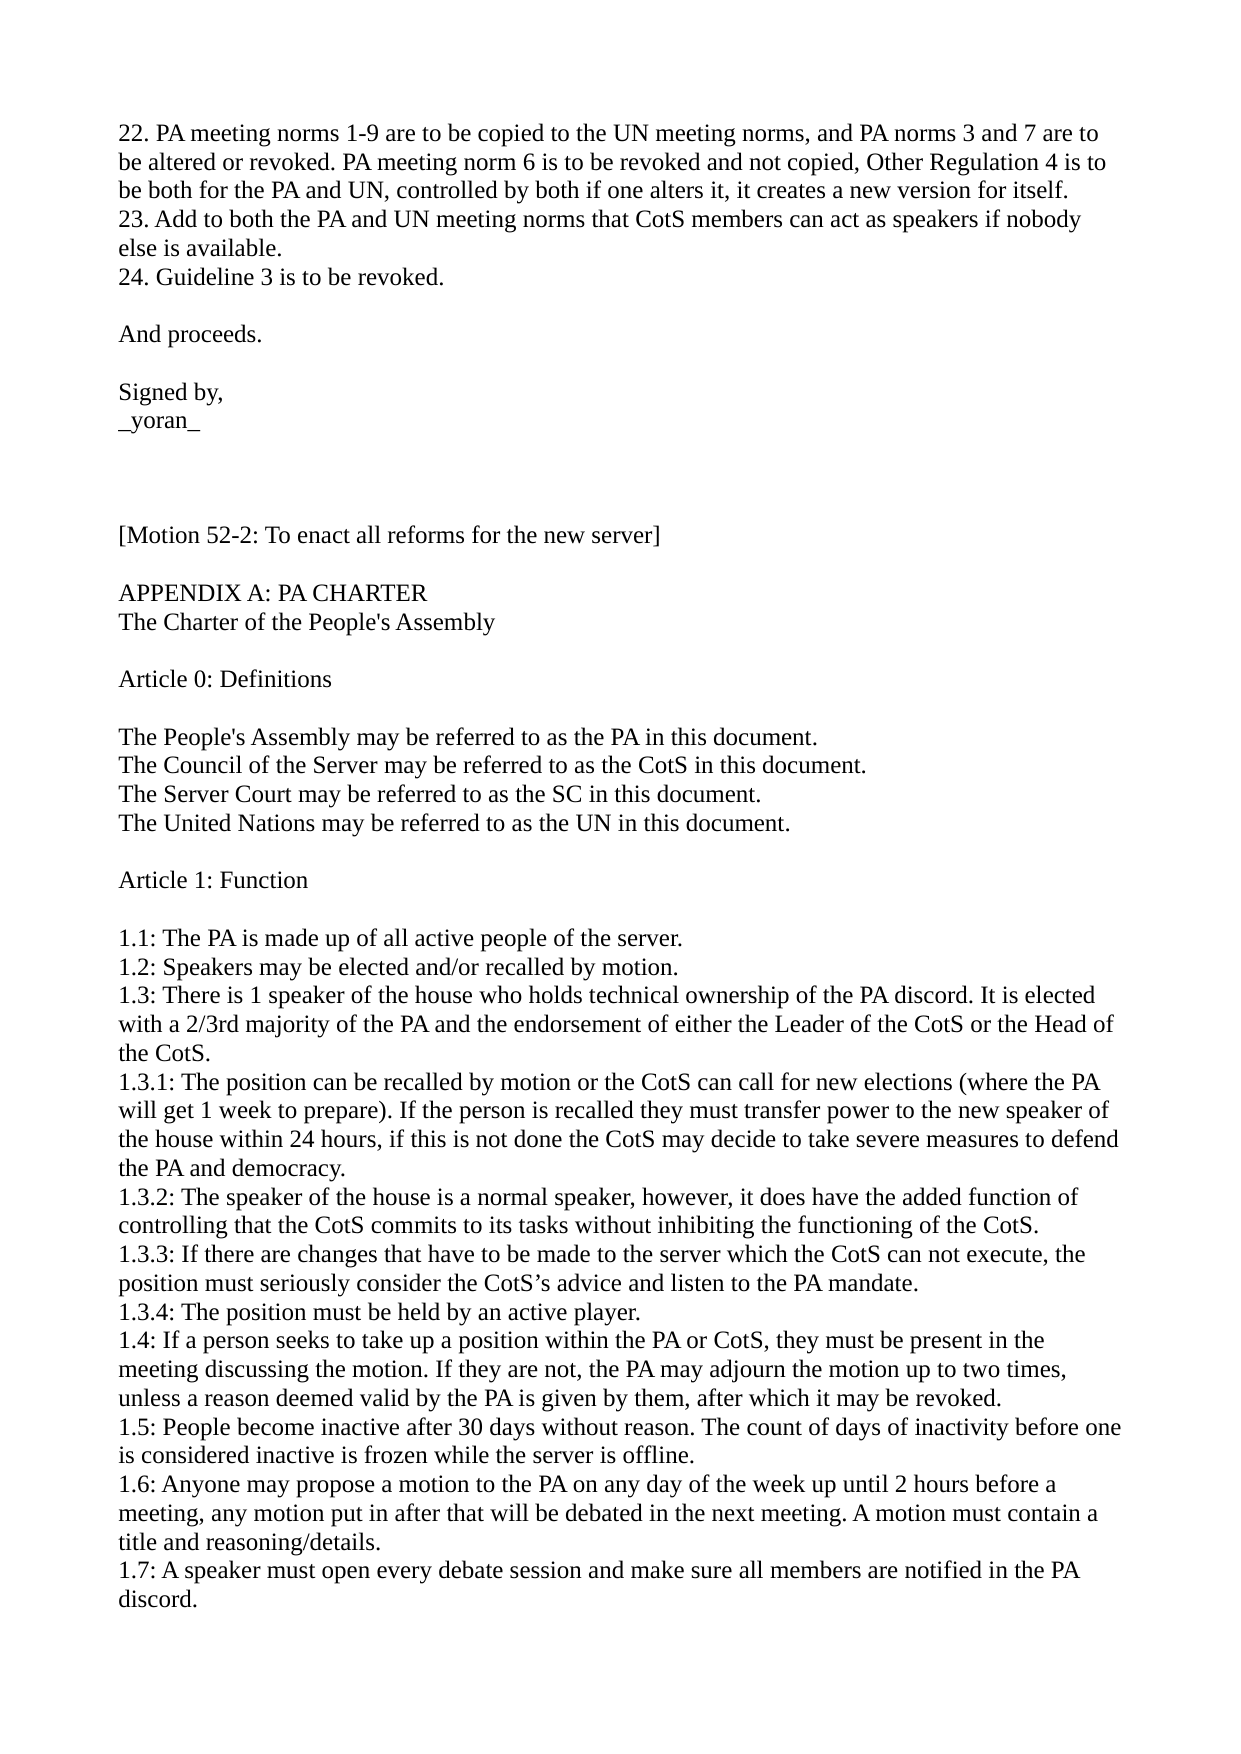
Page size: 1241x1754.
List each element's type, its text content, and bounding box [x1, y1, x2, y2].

text _yoran_ [118, 406, 1122, 434]
text 1.3: There is 1 speaker of the house who holds technical ownership of the PA discord. It is elected with a 2/3rd majority of the PA and the endorsement of either the Leader of the CotS or the Head of the CotS. [118, 981, 1122, 1067]
text 1.3.1: The position can be recalled by motion or the CotS can call for new elections (where the PA will get 1 week to prepare). If the person is recalled they must transfer power to the new speaker of the house within 24 hours, if this is not done the CotS may decide to take severe measures to defend the PA and democracy. [118, 1067, 1122, 1182]
text 1.3.4: The position must be held by an active player. [118, 1297, 1122, 1326]
text Article 0: Definitions [118, 664, 1122, 693]
text Article 1: Function [118, 866, 1122, 894]
text The Server Court may be referred to as the SC in this document. [118, 779, 1122, 808]
text 1.4: If a person seeks to take up a position within the PA or CotS, they must be present in the meeting discussing the motion. If they are not, the PA may adjourn the motion up to two times, unless a reason deemed valid by the PA is given by them, after which it may be revoked. [118, 1326, 1122, 1412]
text 1.7: A speaker must open every debate session and make sure all members are notified in the PA discord. [118, 1556, 1122, 1613]
text And proceeds. [118, 319, 1122, 348]
text 23. Add to both the PA and UN meeting norms that CotS members can act as speakers if nobody else is available. [118, 204, 1122, 262]
text The United Nations may be referred to as the UN in this document. [118, 808, 1122, 837]
text The Council of the Server may be referred to as the CotS in this document. [118, 751, 1122, 779]
text [Motion 52-2: To enact all reforms for the new server] [118, 521, 1122, 549]
text Signed by, [118, 377, 1122, 406]
text 1.5: People become inactive after 30 days without reason. The count of days of inactivity before one is considered inactive is frozen while the server is offline. [118, 1412, 1122, 1469]
text 22. PA meeting norms 1-9 are to be copied to the UN meeting norms, and PA norms 3 and 7 are to be altered or revoked. PA meeting norm 6 is to be revoked and not copied, Other Regulation 4 is to be both for the PA and UN, controlled by both if one alters it, it creates a new version for itself. [118, 118, 1122, 204]
text The People's Assembly may be referred to as the PA in this document. [118, 722, 1122, 751]
text 1.1: The PA is made up of all active people of the server. [118, 923, 1122, 952]
text 1.3.2: The speaker of the house is a normal speaker, however, it does have the added function of controlling that the CotS commits to its tasks without inhibiting the functioning of the CotS. [118, 1182, 1122, 1239]
text 1.3.3: If there are changes that have to be made to the server which the CotS can not execute, the position must seriously consider the CotS’s advice and listen to the PA mandate. [118, 1239, 1122, 1297]
text APPENDIX A: PA CHARTER [118, 578, 1122, 607]
text The Charter of the People's Assembly [118, 607, 1122, 636]
text 24. Guideline 3 is to be revoked. [118, 262, 1122, 291]
text 1.2: Speakers may be elected and/or recalled by motion. [118, 952, 1122, 981]
text 1.6: Anyone may propose a motion to the PA on any day of the week up until 2 hours before a meeting, any motion put in after that will be debated in the next meeting. A motion must contain a title and reasoning/details. [118, 1469, 1122, 1556]
